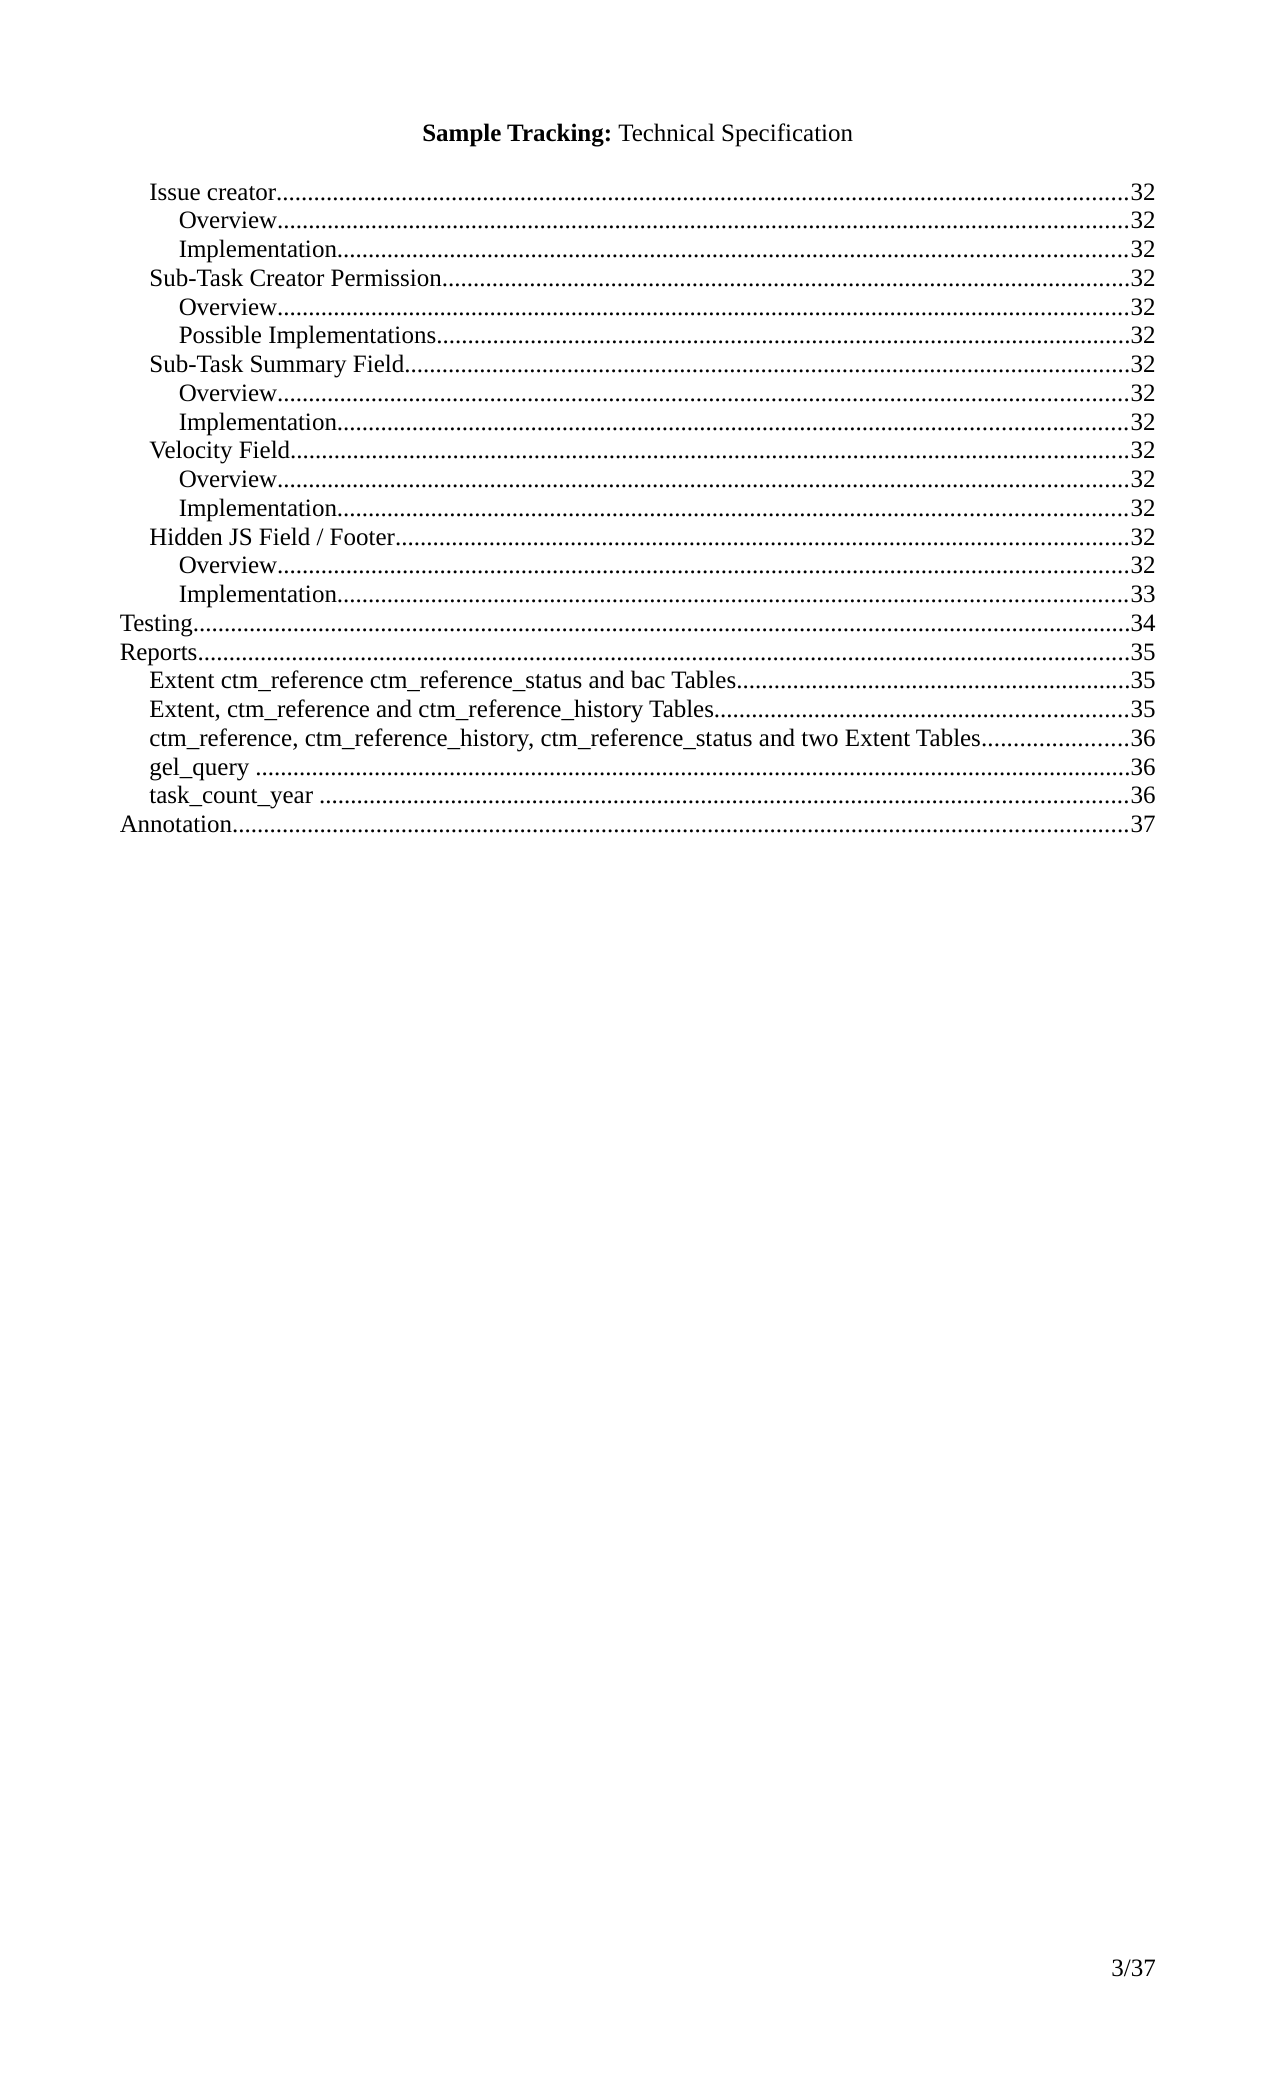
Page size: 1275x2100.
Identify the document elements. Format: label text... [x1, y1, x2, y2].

text Implementation 32 [178, 493, 1155, 522]
text Extent ctm_reference ctm_reference_status and bac Tables 35 [149, 666, 1155, 694]
text Overview 32 [178, 206, 1155, 234]
text Velocity Field 32 [149, 436, 1155, 464]
text Reports 35 [119, 637, 1155, 666]
text task_count_year 36 [149, 781, 1155, 809]
text Overview 32 [178, 292, 1155, 321]
text Implementation 32 [178, 407, 1155, 436]
text Overview 32 [178, 378, 1155, 407]
text Extent, ctm_reference and ctm_reference_history Tables 35 [149, 694, 1155, 723]
text gel_query 36 [149, 752, 1155, 781]
text Possible Implementations 32 [178, 321, 1155, 349]
text Implementation 32 [178, 234, 1155, 263]
text Sub-Task Creator Permission 32 [149, 263, 1155, 292]
text Hidden JS Field / Footer 32 [149, 522, 1155, 551]
text Overview 32 [178, 464, 1155, 493]
text Testing 34 [119, 608, 1155, 637]
text Issue creator 32 [149, 177, 1155, 206]
text Implementation 33 [178, 579, 1155, 608]
text Overview 32 [178, 551, 1155, 579]
text ctm_reference, ctm_reference_history, ctm_reference_status and two Extent Tables 36 [149, 723, 1155, 752]
text Annotation 37 [119, 809, 1155, 838]
text Sub-Task Summary Field 32 [149, 349, 1155, 378]
